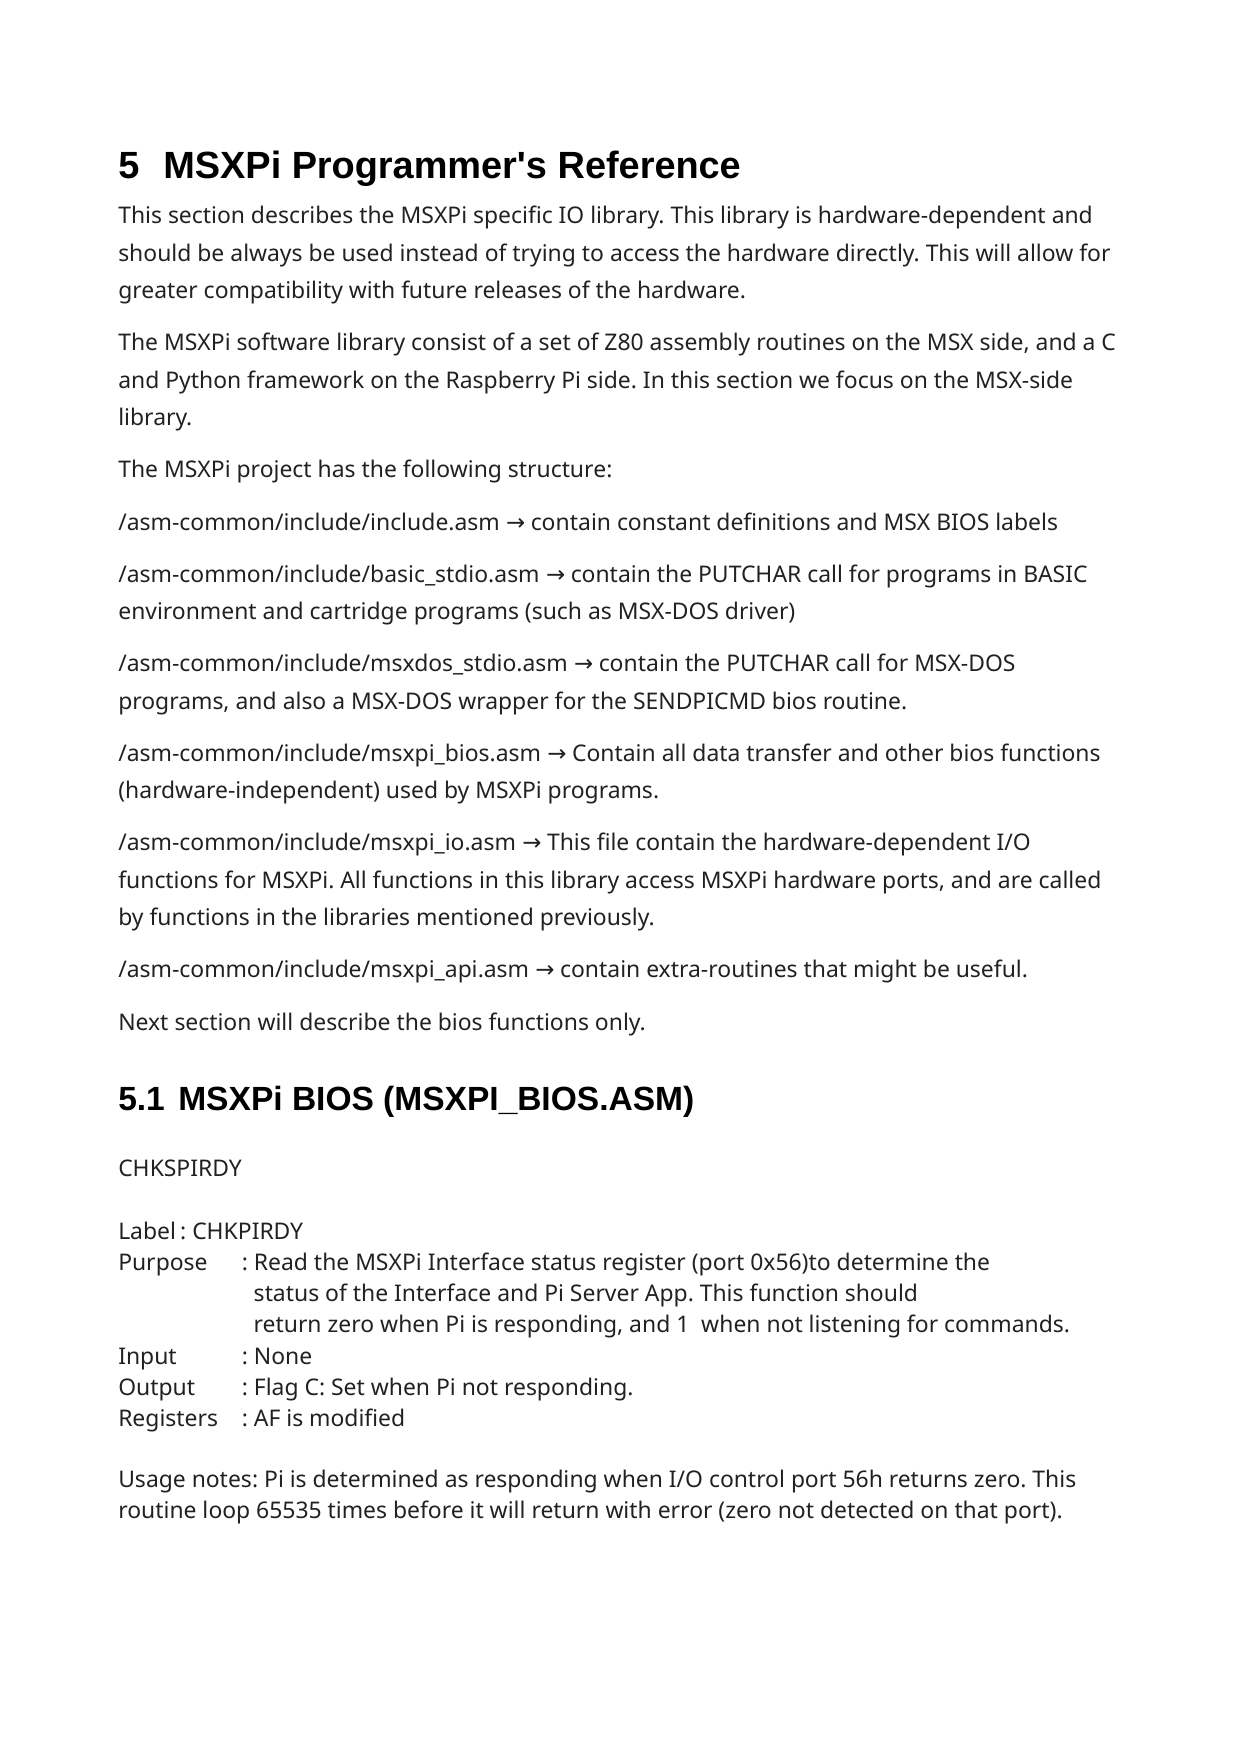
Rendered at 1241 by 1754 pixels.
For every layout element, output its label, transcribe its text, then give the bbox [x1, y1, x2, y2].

text The MSXPi project has the following structure: [118, 453, 1122, 485]
text The MSXPi software library consist of a set of Z80 assembly routines on the MSX side, and a C and Python framework on the Raspberry Pi side. In this section we focus on the MSX-side library. [118, 326, 1122, 433]
text Usage notes: Pi is determined as responding when I/O control port 56h returns zero. This routine loop 65535 times before it will return with error (zero not detected on that port). [118, 1463, 1122, 1525]
subtitle MSXPi BIOS (MSXPI_BIOS.ASM) [118, 1078, 1122, 1117]
text Output : Flag C: Set when Pi not responding. [118, 1371, 1122, 1402]
text return zero when Pi is responding, and 1 when not listening for commands. [118, 1308, 1122, 1340]
text Label : CHKPIRDY [118, 1215, 1122, 1246]
text Registers : AF is modified [118, 1402, 1122, 1433]
text /asm-common/include/msxpi_bios.asm → Contain all data transfer and other bios functions (hardware-independent) used by MSXPi programs. [118, 737, 1122, 806]
text Input : None [118, 1340, 1122, 1371]
subtitle MSXPi Programmer's Reference [118, 143, 1122, 187]
text /asm-common/include/basic_stdio.asm → contain the PUTCHAR call for programs in BASIC environment and cartridge programs (such as MSX-DOS driver) [118, 558, 1122, 626]
text /asm-common/include/include.asm → contain constant definitions and MSX BIOS labels [118, 506, 1122, 537]
text /asm-common/include/msxpi_io.asm → This file contain the hardware-dependent I/O functions for MSXPi. All functions in this library access MSXPi hardware ports, and are called by functions in the libraries mentioned previously. [118, 826, 1122, 933]
text CHKSPIRDY [118, 1152, 1122, 1183]
text /asm-common/include/msxpi_api.asm → contain extra-routines that might be useful. [118, 953, 1122, 985]
text status of the Interface and Pi Server App. This function should [118, 1277, 1122, 1308]
text Purpose : Read the MSXPi Interface status register (port 0x56)to determine the [118, 1246, 1122, 1277]
text Next section will describe the bios functions only. [118, 1006, 1122, 1037]
text This section describes the MSXPi specific IO library. This library is hardware-dependent and should be always be used instead of trying to access the hardware directly. This will allow for greater compatibility with future releases of the hardware. [118, 199, 1122, 306]
text /asm-common/include/msxdos_stdio.asm → contain the PUTCHAR call for MSX-DOS programs, and also a MSX-DOS wrapper for the SENDPICMD bios routine. [118, 647, 1122, 716]
